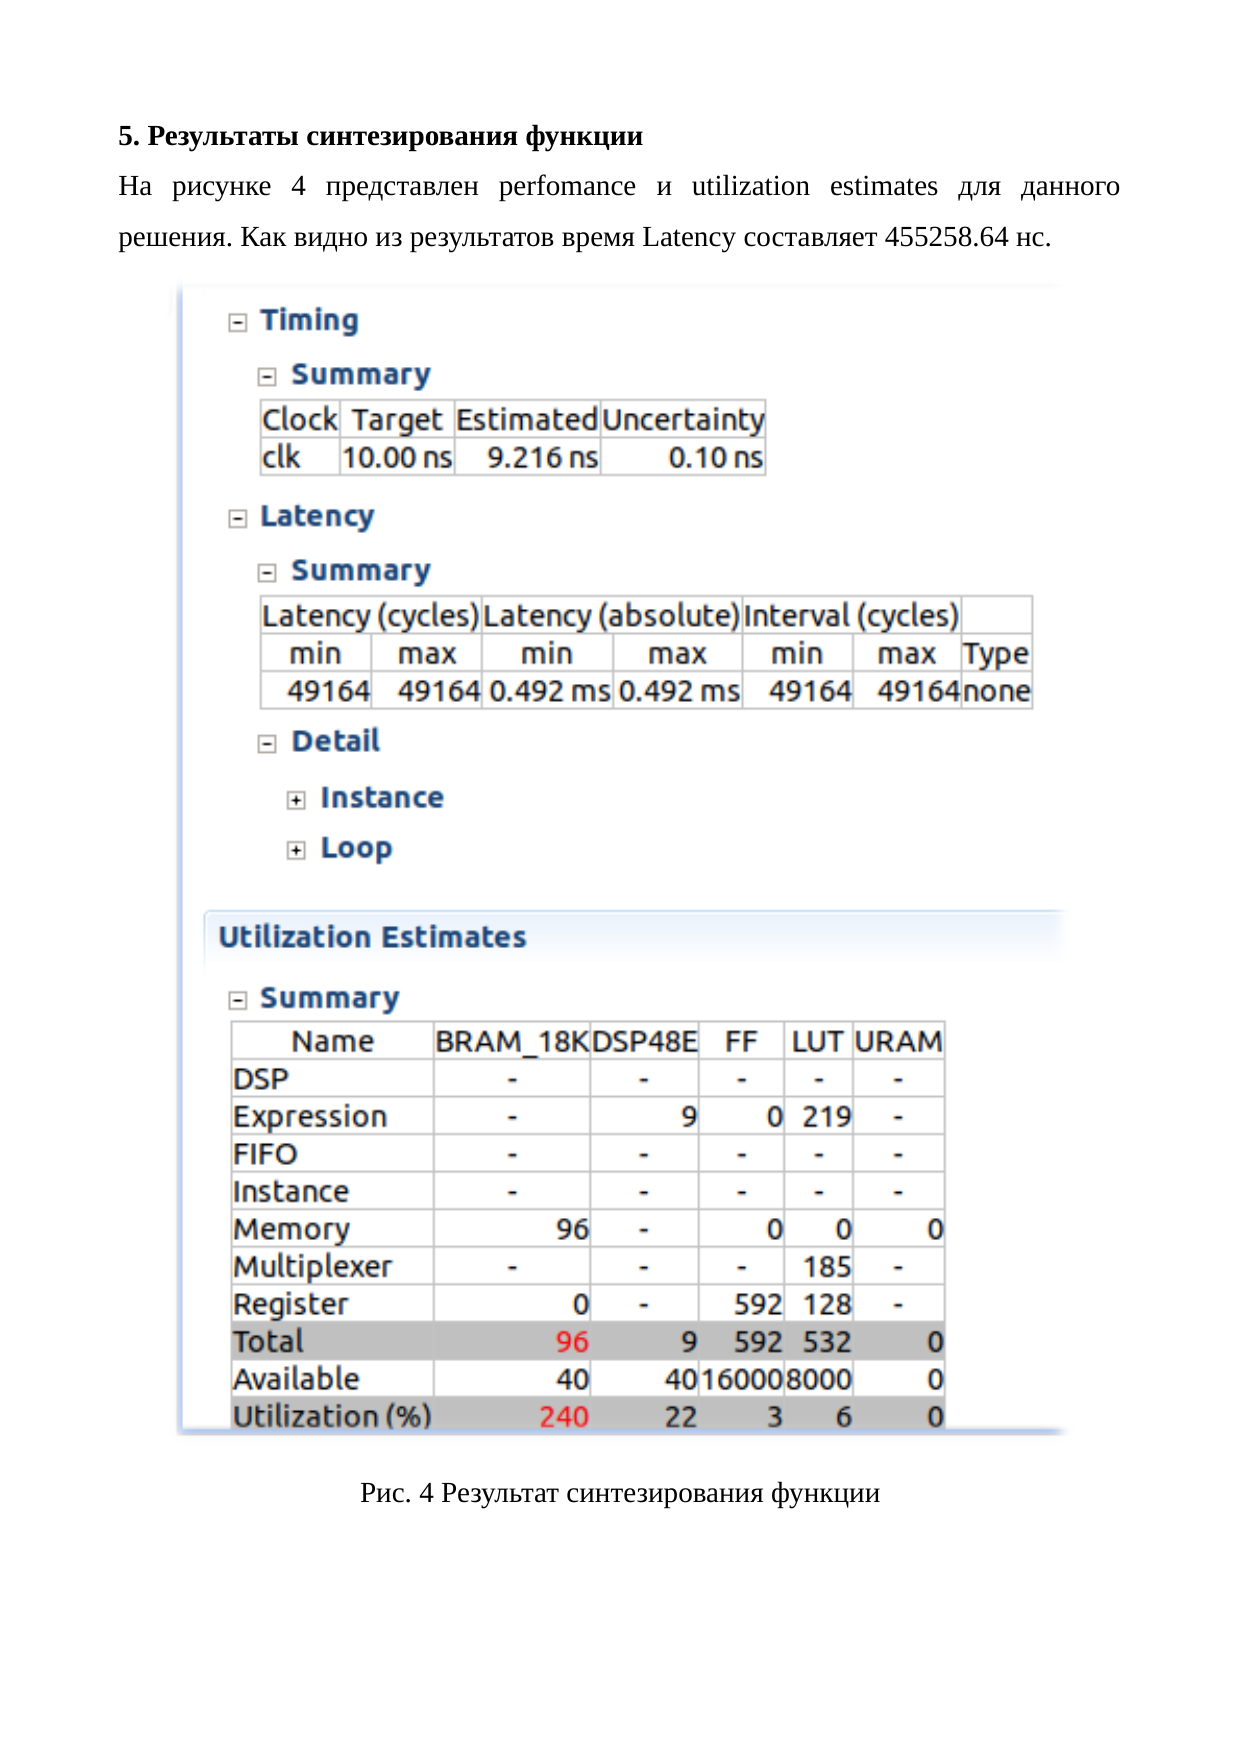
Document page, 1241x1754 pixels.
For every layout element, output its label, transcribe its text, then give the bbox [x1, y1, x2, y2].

text Рис. 4 Результат синтезирования функции [118, 269, 1122, 1509]
picture [156, 269, 1084, 1459]
text На рисунке 4 представлен perfomance и utilization estimates для данного решения. Как видно из результатов время Latency составляет 455258.64 нс. [118, 168, 1122, 252]
text 5. Результаты синтезирования функции [118, 118, 1122, 152]
